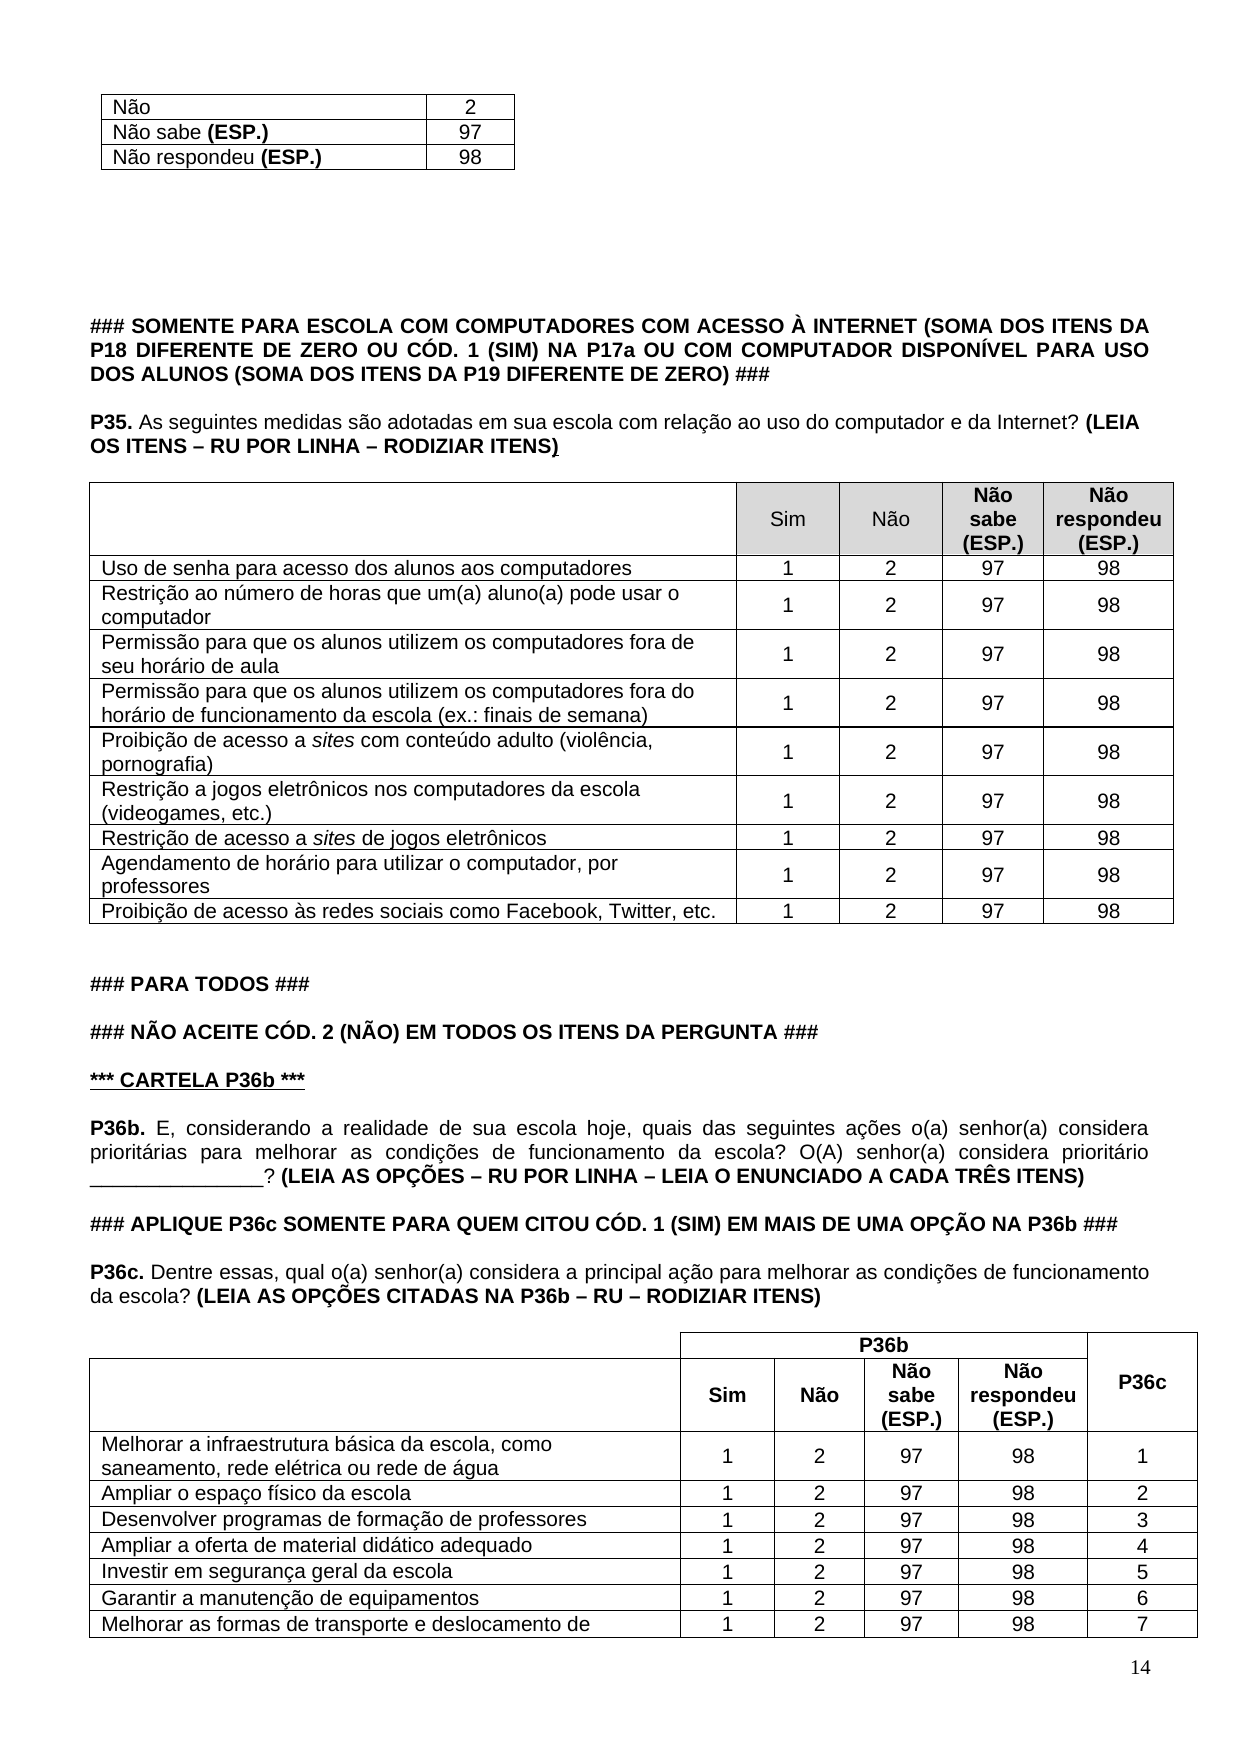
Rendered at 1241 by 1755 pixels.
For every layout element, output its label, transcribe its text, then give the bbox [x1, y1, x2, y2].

table_cell 98 [1044, 581, 1173, 628]
table_cell Investir em segurança geral da escola [90, 1559, 680, 1584]
table_cell Restrição ao número de horas que um(a) aluno(a) pode usar o computador [90, 581, 736, 628]
table_cell 98 [959, 1507, 1087, 1532]
table_cell 98 [1044, 825, 1173, 849]
table_cell 97 [427, 120, 514, 144]
table_cell 2 [775, 1507, 864, 1532]
text ### APLIQUE P36c SOMENTE PARA QUEM CITOU CÓD. 1 (SIM) EM MAIS DE UMA OPÇÃO NA P36b ### [90, 1212, 1151, 1236]
table_cell 1 [737, 630, 839, 677]
text P36c. Dentre essas, qual o(a) senhor(a) considera a principal ação para melhorar as condições de funcionamento da escola? (LEIA AS OPÇÕES CITADAS NA P36b – RU – RODIZIAR ITENS) [90, 1260, 1151, 1308]
table_cell 97 [943, 728, 1043, 775]
table_cell 98 [1044, 679, 1173, 726]
table_cell 1 [737, 850, 839, 898]
table_cell 2 [840, 899, 942, 923]
table_cell 98 [959, 1559, 1087, 1584]
table_cell 98 [1044, 556, 1173, 579]
table_cell 97 [943, 776, 1043, 824]
table_cell Sim [681, 1359, 774, 1431]
table_cell Não sabe (ESP.) [865, 1359, 958, 1431]
table_header [90, 1332, 680, 1358]
table_cell 98 [1044, 630, 1173, 677]
table_cell 1 [737, 825, 839, 849]
table_cell 7 [1088, 1611, 1197, 1637]
table_cell Proibição de acesso às redes sociais como Facebook, Twitter, etc. [90, 899, 736, 923]
table_cell Uso de senha para acesso dos alunos aos computadores [90, 556, 736, 579]
table_cell 1 [681, 1507, 774, 1532]
table_cell 1 [737, 776, 839, 824]
table_cell 1 [681, 1559, 774, 1584]
table_cell 2 [840, 581, 942, 628]
table_header P36b [681, 1333, 1087, 1358]
table_cell 2 [775, 1533, 864, 1558]
table_cell 98 [959, 1432, 1087, 1480]
table_cell 1 [681, 1533, 774, 1558]
table_cell 4 [1088, 1533, 1197, 1558]
table_cell 1 [681, 1481, 774, 1506]
table_cell 2 [775, 1559, 864, 1584]
table_header Não sabe (ESP.) [943, 483, 1043, 554]
table_cell 97 [943, 679, 1043, 726]
table_cell Não respondeu (ESP.) [102, 145, 426, 169]
table_cell Não sabe (ESP.) [102, 120, 426, 144]
table_cell 98 [1044, 850, 1173, 898]
table_cell 97 [943, 630, 1043, 677]
table_cell Proibição de acesso a sites com conteúdo adulto (violência, pornografia) [90, 728, 736, 775]
table_cell Permissão para que os alunos utilizem os computadores fora de seu horário de aula [90, 630, 736, 677]
text P35. As seguintes medidas são adotadas em sua escola com relação ao uso do computador e da Internet? (LEIA OS ITENS – RU POR LINHA – RODIZIAR ITENS) [90, 410, 1151, 458]
table_cell 98 [1044, 899, 1173, 923]
table_cell 1 [1088, 1432, 1197, 1480]
table_cell 2 [775, 1585, 864, 1610]
table_cell Não [775, 1359, 864, 1431]
text ### NÃO ACEITE CÓD. 2 (NÃO) EM TODOS OS ITENS DA PERGUNTA ### [90, 1020, 1151, 1044]
table_header Não respondeu (ESP.) [1044, 483, 1173, 554]
table_cell 6 [1088, 1585, 1197, 1610]
table_cell 2 [427, 95, 514, 119]
table_cell 2 [840, 556, 942, 579]
table_cell Melhorar as formas de transporte e deslocamento de [90, 1611, 680, 1637]
table_header P36c [1088, 1333, 1197, 1431]
table_cell 97 [865, 1533, 958, 1558]
table_cell 1 [681, 1432, 774, 1480]
table_header [90, 483, 736, 554]
table_cell 2 [840, 679, 942, 726]
table_cell 98 [959, 1611, 1087, 1637]
table_cell 98 [1044, 776, 1173, 824]
table_cell 97 [865, 1611, 958, 1637]
table_cell 97 [943, 581, 1043, 628]
table_cell 2 [840, 728, 942, 775]
table_cell Desenvolver programas de formação de professores [90, 1507, 680, 1532]
table_cell 97 [943, 850, 1043, 898]
table_header Não [840, 483, 942, 554]
table_cell 97 [865, 1559, 958, 1584]
table_cell 97 [865, 1507, 958, 1532]
table_cell 1 [737, 899, 839, 923]
table_cell 97 [943, 556, 1043, 579]
table_cell 2 [775, 1481, 864, 1506]
table_cell 1 [681, 1585, 774, 1610]
table_cell 1 [737, 556, 839, 579]
table_cell 1 [681, 1611, 774, 1637]
table_cell Melhorar a infraestrutura básica da escola, como saneamento, rede elétrica ou rede de água [90, 1432, 680, 1480]
table_cell Não respondeu (ESP.) [959, 1359, 1087, 1431]
table_cell 1 [737, 728, 839, 775]
table_cell Garantir a manutenção de equipamentos [90, 1585, 680, 1610]
table_cell 5 [1088, 1559, 1197, 1584]
table_cell 97 [943, 825, 1043, 849]
table_cell 98 [959, 1481, 1087, 1506]
table_cell 97 [865, 1585, 958, 1610]
table_cell 98 [427, 145, 514, 169]
text *** CARTELA P36b *** [90, 1068, 1151, 1092]
table_cell 2 [840, 630, 942, 677]
table_header Sim [737, 483, 839, 554]
table_cell Restrição a jogos eletrônicos nos computadores da escola (videogames, etc.) [90, 776, 736, 824]
table_cell 1 [737, 581, 839, 628]
table_cell 2 [775, 1432, 864, 1480]
table_cell 97 [865, 1481, 958, 1506]
table_cell 98 [959, 1533, 1087, 1558]
table_cell Ampliar o espaço físico da escola [90, 1481, 680, 1506]
table_cell 2 [775, 1611, 864, 1637]
table_cell [90, 1359, 680, 1431]
table_cell Agendamento de horário para utilizar o computador, por professores [90, 850, 736, 898]
text ### PARA TODOS ### [90, 972, 1151, 996]
table_cell 98 [1044, 728, 1173, 775]
table_cell 97 [943, 899, 1043, 923]
table_cell 3 [1088, 1507, 1197, 1532]
table_cell 2 [840, 825, 942, 849]
table_cell 2 [1088, 1481, 1197, 1506]
text P36b. E, considerando a realidade de sua escola hoje, quais das seguintes ações o(a) senhor(a) considera prioritárias para melhorar as condições de funcionamento da escola? O(A) senhor(a) considera prioritário _______________? (LEIA AS OPÇÕES – RU POR LINHA – LEIA O ENUNCIADO A CADA TRÊS ITENS) [90, 1116, 1151, 1188]
table_cell Ampliar a oferta de material didático adequado [90, 1533, 680, 1558]
table_cell 97 [865, 1432, 958, 1480]
table_cell 2 [840, 776, 942, 824]
table_cell 1 [737, 679, 839, 726]
table_cell Não [102, 95, 426, 119]
text ### SOMENTE PARA ESCOLA COM COMPUTADORES COM ACESSO À INTERNET (SOMA DOS ITENS DA P18 DIFERENTE DE ZERO OU CÓD. 1 (SIM) NA P17a OU COM COMPUTADOR DISPONÍVEL PARA USO DOS ALUNOS (SOMA DOS ITENS DA P19 DIFERENTE DE ZERO) ### [90, 314, 1151, 386]
table_cell 98 [959, 1585, 1087, 1610]
table_cell Restrição de acesso a sites de jogos eletrônicos [90, 825, 736, 849]
table_cell 2 [840, 850, 942, 898]
table_cell Permissão para que os alunos utilizem os computadores fora do horário de funcionamento da escola (ex.: finais de semana) [90, 679, 736, 726]
